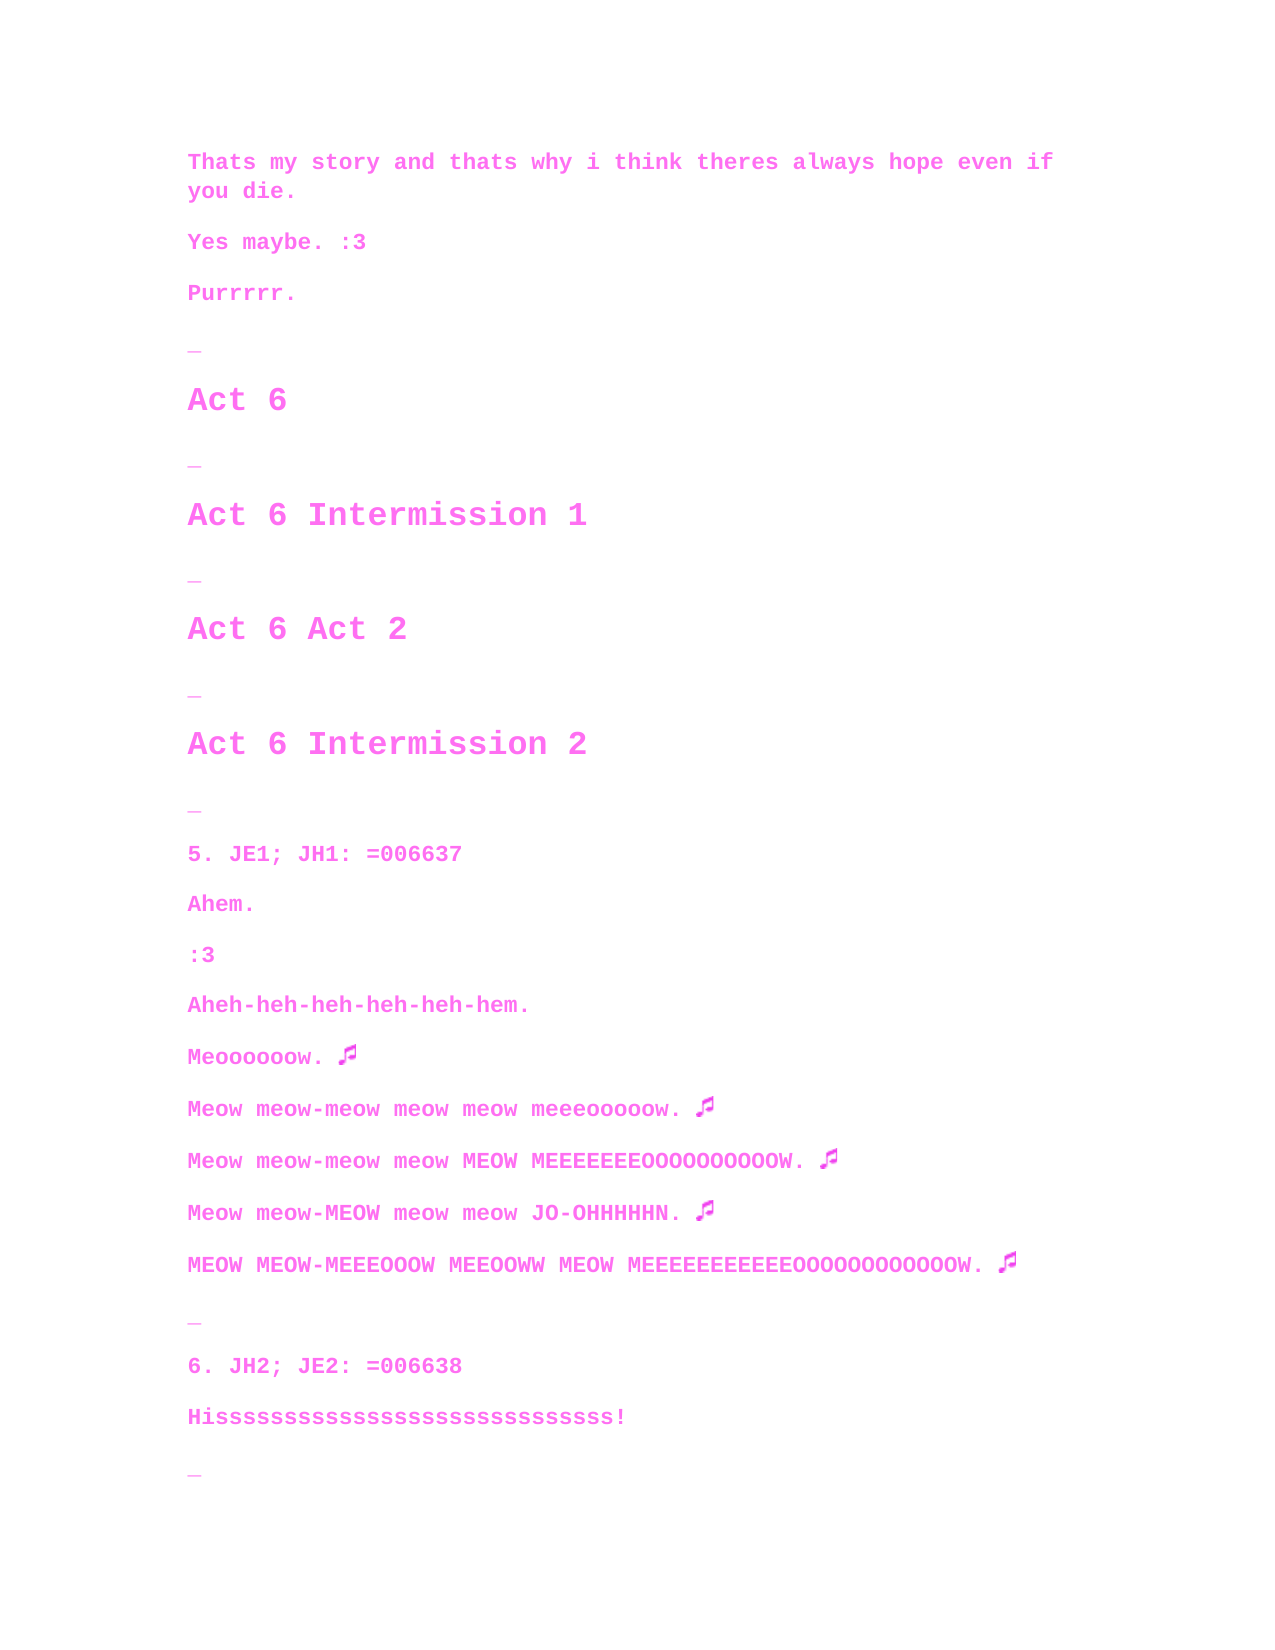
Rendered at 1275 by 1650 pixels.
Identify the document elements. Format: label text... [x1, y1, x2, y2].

text Yes maybe. :3 [187, 230, 1087, 256]
text 5. JE1; JH1: =006637 [187, 842, 1087, 868]
text Aheh-heh-heh-heh-heh-hem. [187, 994, 1087, 1020]
text Ahem. [187, 892, 1087, 918]
text MEOW MEOW-MEEEOOOW MEEOOWW MEOW MEEEEEEEEEEEOOOOOOOOOOOOW. [187, 1252, 1087, 1279]
text Meoooooow. [187, 1044, 1087, 1072]
text 6. JH2; JE2: =006638 [187, 1354, 1087, 1380]
text _ [187, 447, 1087, 472]
text Act 6 Intermission 1 [187, 497, 1087, 535]
text Meow meow-MEOW meow meow JO-OHHHHHN. [187, 1200, 1087, 1227]
text Act 6 Intermission 2 [187, 727, 1087, 765]
text Meow meow-meow meow meow meeeooooow. [187, 1096, 1087, 1123]
text Thats my story and thats why i think theres always hope even if you die. [187, 150, 1087, 206]
text _ [187, 676, 1087, 702]
text :3 [187, 943, 1087, 969]
text _ [187, 332, 1087, 358]
text Act 6 [187, 382, 1087, 420]
text Hisssssssssssssssssssssssssssss! [187, 1405, 1087, 1431]
text Purrrrr. [187, 281, 1087, 307]
text _ [187, 791, 1087, 817]
text _ [187, 1456, 1087, 1482]
text Meow meow-meow meow MEOW MEEEEEEEOOOOOOOOOOW. [187, 1148, 1087, 1175]
text _ [187, 1304, 1087, 1330]
text Act 6 Act 2 [187, 612, 1087, 650]
text _ [187, 561, 1087, 587]
